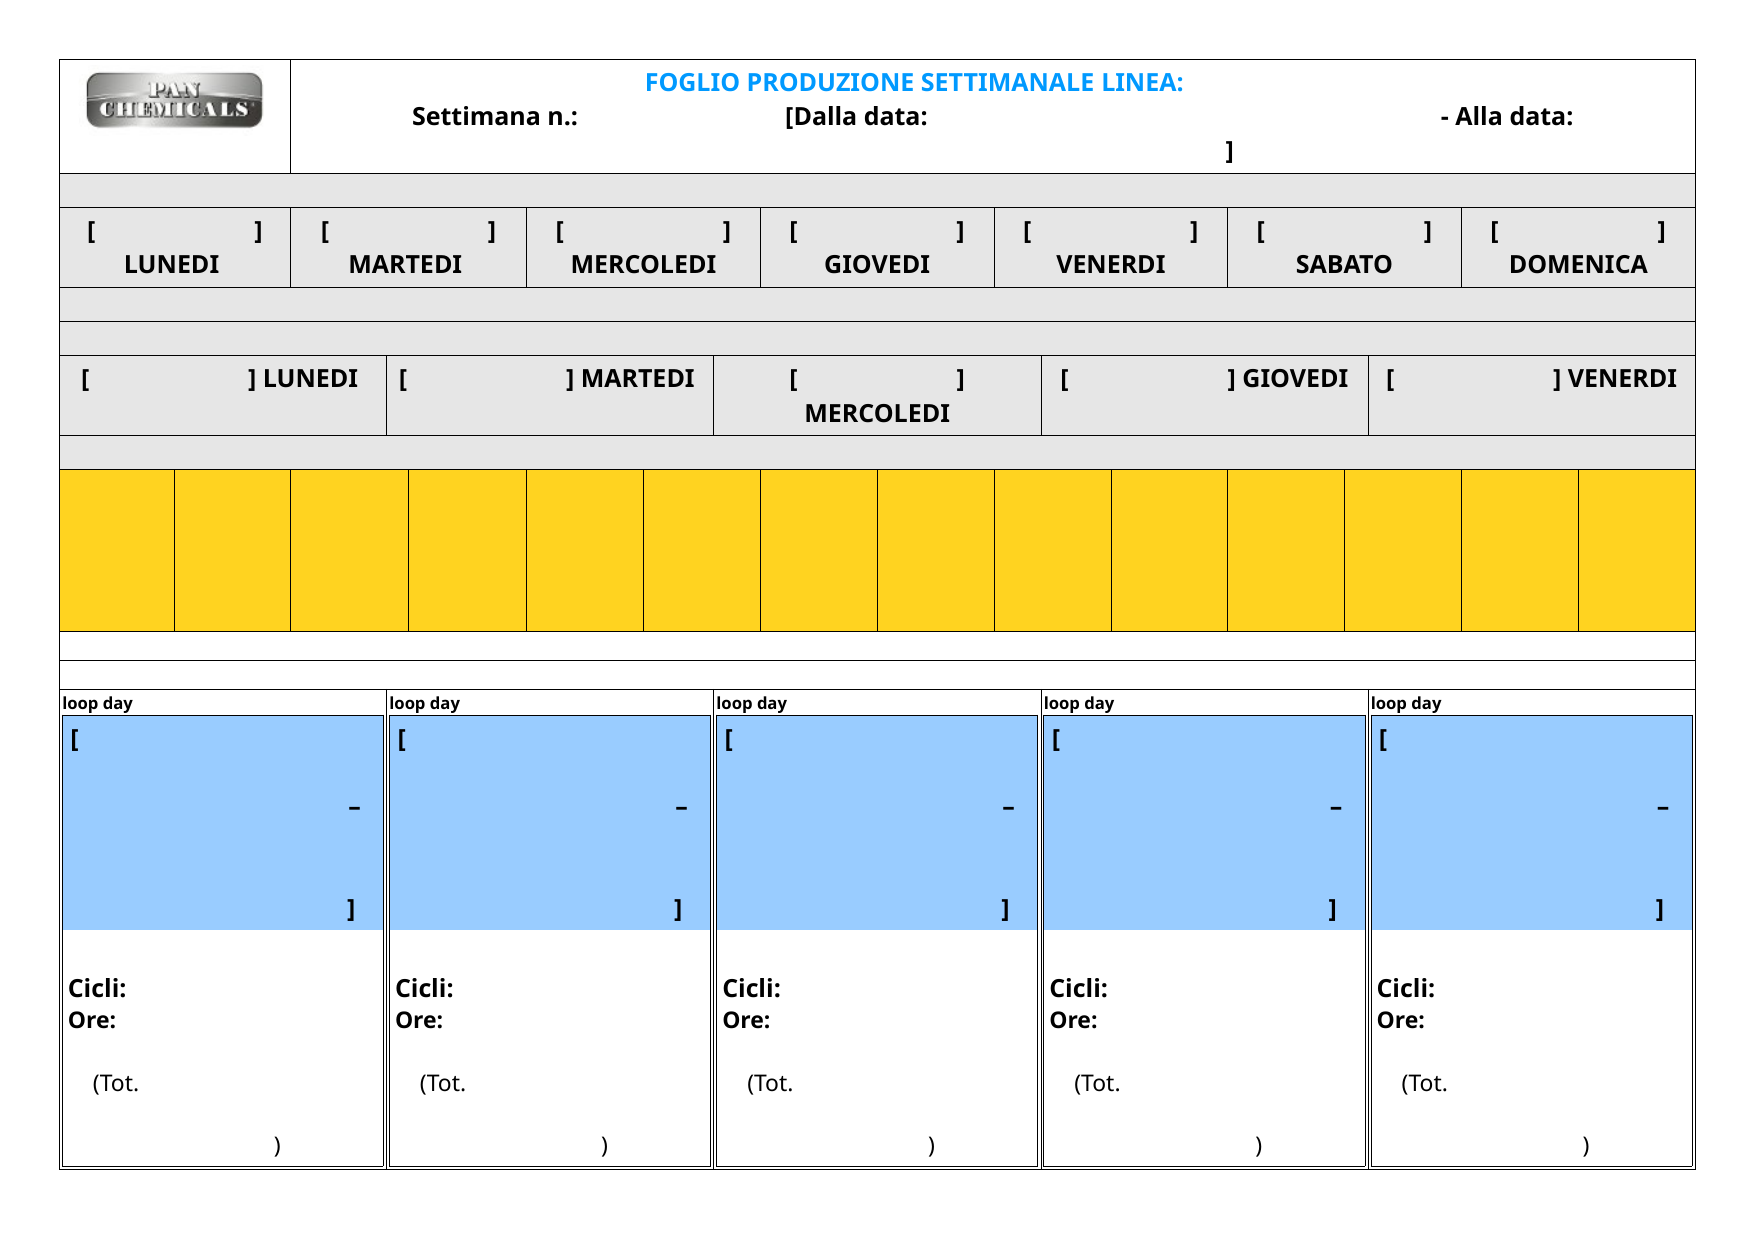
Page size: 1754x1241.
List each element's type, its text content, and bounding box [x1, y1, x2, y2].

table_cell Ore: <get_total_per_day_line().get((line,0),[0.0,0.0])[0]> [60, 470, 174, 631]
table_cell loop day [1369, 690, 1695, 1169]
picture [78, 65, 271, 136]
table_cell Q.: <get_total_per_day_line().get((line,1),[0.0,0.0])[1]> [409, 470, 526, 631]
table_cell <lavoration.product.name> Cicli: <lavoration.cycle> Ore: <lavoration.single_cycle_duration> (Tot. <lavoration.single_cycle_duration * lavoration.cycle>) Quantità: <lavoration.single_cycle_qty> (Tot. <lavoration.single_cycle_qty * lavoration.cycle>) [390, 930, 710, 1166]
table_cell [<get_days()[0]>] LUNEDI [60, 356, 386, 435]
table_cell <if test="not format_7_days(data)"> [60, 661, 1695, 689]
table_cell loop day [387, 690, 713, 1169]
table_cell Q.: <get_total_per_day_line().get((line,0),[0.0,0.0])[1]> [175, 470, 290, 631]
table_cell [<get_days()[0]>] LUNEDI [60, 208, 290, 287]
table_header FOGLIO PRODUZIONE SETTIMANALE LINEA: <line.upper()> Settimana n.: <data.get("week")> [Dalla data: <formatLang(data.get("from_date"), date=True)> - Alla data: <formatLang(data.get("to_date"), date=True)>] [291, 60, 1695, 173]
table_cell </if> [60, 288, 1695, 321]
table_cell [<get_days()[3]>] GIOVEDI [761, 208, 994, 287]
table_cell <if test="not format_7_days(data)"> [60, 322, 1695, 355]
table_cell <if test="format_7_days(data)"> [60, 174, 1695, 207]
table_header [<formatLang(lavoration.real_date_planned, date_time=True)[11:16]> – <formatLang(lavoration.real_date_planned_end, date_time=True)[11:16]>] [1044, 716, 1365, 930]
table_cell Ore: <get_total_per_day_line().get((line,2),[0.0,0.0])[0]> [527, 470, 643, 631]
table_cell <lavoration.product.name> Cicli: <lavoration.cycle> Ore: <lavoration.single_cycle_duration> (Tot. <lavoration.single_cycle_duration * lavoration.cycle>) Quantità: <lavoration.single_cycle_qty> (Tot. <lavoration.single_cycle_qty * lavoration.cycle>) [1372, 930, 1692, 1166]
table_cell [<get_days()[3]>] GIOVEDI [1042, 356, 1368, 435]
table_header [<formatLang(lavoration.real_date_planned, date_time=True)[11:16]> – <formatLang(lavoration.real_date_planned_end, date_time=True)[11:16]>] [390, 716, 710, 930]
table_cell Ore: <get_total_per_day_line().get((line,1),[0.0,0.0])[0]> [291, 470, 408, 631]
table_cell [<get_days()[2]>] MERCOLEDI [714, 356, 1041, 435]
table_cell <lavoration.product.name> Cicli: <lavoration.cycle> Ore: <lavoration.single_cycle_duration> (Tot. <lavoration.single_cycle_duration * lavoration.cycle>) Quantità: <lavoration.single_cycle_qty> (Tot. <lavoration.single_cycle_qty * lavoration.cycle>) [63, 930, 383, 1166]
table_cell [<get_days()[6]>] DOMENICA [1462, 208, 1695, 287]
table_cell [<get_days()[1]>] MARTEDI [387, 356, 713, 435]
table_cell <lavoration.product.name> Cicli: <lavoration.cycle> Ore: <lavoration.single_cycle_duration> (Tot. <lavoration.single_cycle_duration * lavoration.cycle>) Quantità: <lavoration.single_cycle_qty> (Tot. <lavoration.single_cycle_qty * lavoration.cycle>) [717, 930, 1037, 1166]
table_cell <lavoration.product.name> Cicli: <lavoration.cycle> Ore: <lavoration.single_cycle_duration> (Tot. <lavoration.single_cycle_duration * lavoration.cycle>) Quantità: <lavoration.single_cycle_qty> (Tot. <lavoration.single_cycle_qty * lavoration.cycle>) [1044, 930, 1365, 1166]
table_cell Q.: <get_total_per_day_line().get((line,3),[0.0,0.0])[1]> [878, 470, 994, 631]
table_cell </if> [60, 436, 1695, 469]
table_cell Q.: <get_total_per_day_line().get((line,2),[0.0,0.0])[1]> [644, 470, 760, 631]
table_cell [<get_days()[4]>] VENERDI [1369, 356, 1695, 435]
table_cell [<get_days()[2]>] MERCOLEDI [527, 208, 760, 287]
table_header [60, 60, 290, 173]
table_cell Q.: <get_total_per_day_line().get((line,6),[0.0,0.0])[1]> [1579, 470, 1695, 631]
table_cell Ore: <get_total_per_day_line().get((line,3),[0.0,0.0])[0]> [761, 470, 877, 631]
table_cell Ore: <get_total_per_day_line().get((line,6),[0.0,0.0])[0]> [1462, 470, 1578, 631]
table_header [<formatLang(lavoration.real_date_planned, date_time=True)[11:16]> – <formatLang(lavoration.real_date_planned_end, date_time=True)[11:16]>] [63, 716, 383, 930]
table_cell loop day [1042, 690, 1368, 1169]
table_cell Q.: <get_total_per_day_line().get((line,4),[0.0,0.0])[1]> [1112, 470, 1227, 631]
table_cell Q.: <get_total_per_day_line().get((line,5),[0.0,0.0])[1]> [1345, 470, 1461, 631]
table_cell Ore: <get_total_per_day_line().get((line,5),[0.0,0.0])[0]> [1228, 470, 1344, 631]
table_cell loop day [60, 690, 386, 1169]
table_header [<formatLang(lavoration.real_date_planned, date_time=True)[11:16]> – <formatLang(lavoration.real_date_planned_end, date_time=True)[11:16]>] [717, 716, 1037, 930]
table_cell </if> [60, 632, 1695, 660]
table_cell Ore: <get_total_per_day_line().get((line,4),[0.0,0.0])[0]> [995, 470, 1111, 631]
table_cell [<get_days()[5]>] SABATO [1228, 208, 1461, 287]
table_header [<formatLang(lavoration.real_date_planned, date_time=True)[11:16]> – <formatLang(lavoration.real_date_planned_end, date_time=True)[11:16]>] [1372, 716, 1692, 930]
table_cell loop day [714, 690, 1041, 1169]
table_cell [<get_days()[1]>] MARTEDI [291, 208, 526, 287]
table_cell [<get_days()[4]>] VENERDI [995, 208, 1227, 287]
